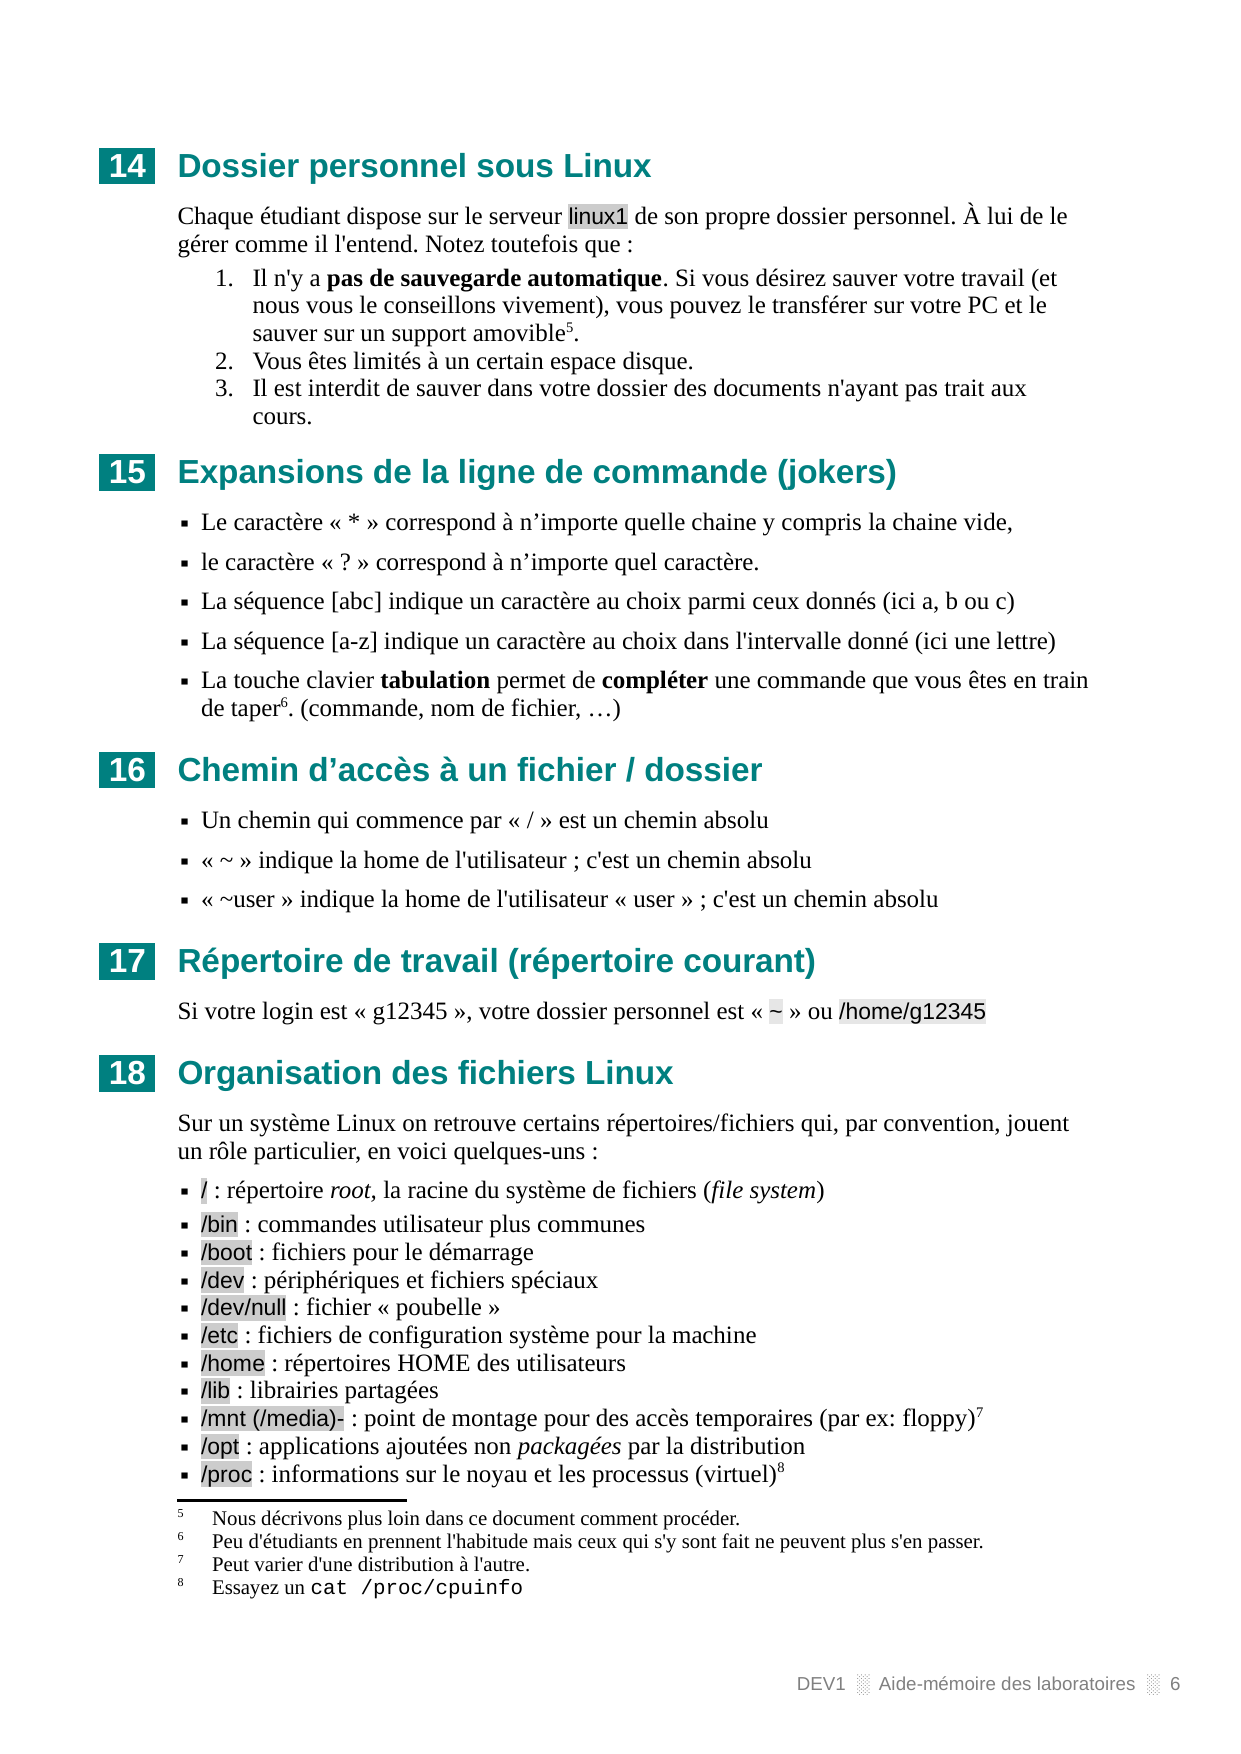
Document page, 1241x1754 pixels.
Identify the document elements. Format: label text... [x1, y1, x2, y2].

list /opt : applications ajoutées non packagées par la distribution [177, 1432, 1093, 1460]
list La séquence [a-z] indique un caractère au choix dans l'intervalle donné (ici une lettre) [177, 627, 1093, 655]
list /dev/null : fichier « poubelle » [177, 1293, 1093, 1321]
subtitle Chemin d’accès à un fichier / dossier [155, 752, 1093, 788]
list /etc : fichiers de configuration système pour la machine [177, 1321, 1093, 1349]
list Il est interdit de sauver dans votre dossier des documents n'ayant pas trait aux cours. [215, 374, 1093, 430]
list /bin : commandes utilisateur plus communes [177, 1210, 1093, 1238]
text Si votre login est « g12345 », votre dossier personnel est « ~ » ou /home/g12345 [177, 997, 1093, 1025]
list Peu d'étudiants en prennent l'habitude mais ceux qui s'y sont fait ne peuvent plus s'en passer. [177, 1529, 1093, 1553]
text Chaque étudiant dispose sur le serveur linux1 de son propre dossier personnel. À lui de le gérer comme il l'entend. Notez toutefois que : [177, 202, 1093, 258]
subtitle Répertoire de travail (répertoire courant) [155, 943, 1093, 980]
list La séquence [abc] indique un caractère au choix parmi ceux donnés (ici a, b ou c) [177, 587, 1093, 615]
subtitle [0, 148, 99, 184]
list /dev : périphériques et fichiers spéciaux [177, 1266, 1093, 1293]
list Essayez un cat /proc/cpuinfo [177, 1576, 1093, 1600]
subtitle [0, 752, 99, 788]
list Il n'y a pas de sauvegarde automatique. Si vous désirez sauver votre travail (et nous vous le conseillons vivement), vous pouvez le transférer sur votre PC et le sauver sur un support amovible. [215, 264, 1093, 347]
list /lib : librairies partagées [177, 1377, 1093, 1404]
list le caractère « ? » correspond à n’importe quel caractère. [177, 548, 1093, 576]
list Peut varier d'une distribution à l'autre. [177, 1553, 1093, 1576]
list Nous décrivons plus loin dans ce document comment procéder. [177, 1507, 1093, 1529]
list La touche clavier tabulation permet de compléter une commande que vous êtes en train de taper. (commande, nom de fichier, …) [177, 667, 1093, 722]
subtitle Dossier personnel sous Linux [155, 148, 1093, 184]
list Vous êtes limités à un certain espace disque. [215, 347, 1093, 374]
list « ~ » indique la home de l'utilisateur ; c'est un chemin absolu [177, 846, 1093, 873]
subtitle [0, 943, 99, 980]
subtitle Organisation des fichiers Linux [155, 1055, 1093, 1092]
list Un chemin qui commence par « / » est un chemin absolu [177, 806, 1093, 834]
subtitle Expansions de la ligne de commande (jokers) [0, 453, 1093, 491]
list /mnt (/media)- : point de montage pour des accès temporaires (par ex: floppy) [177, 1404, 1093, 1432]
list /boot : fichiers pour le démarrage [177, 1238, 1093, 1266]
text Sur un système Linux on retrouve certains répertoires/fichiers qui, par convention, jouent un rôle particulier, en voici quelques-uns : [177, 1109, 1093, 1165]
list /proc : informations sur le noyau et les processus (virtuel) [177, 1460, 1093, 1487]
list Le caractère « * » correspond à n’importe quelle chaine y compris la chaine vide, [177, 508, 1093, 536]
subtitle [0, 1055, 99, 1092]
list / : répertoire root, la racine du système de fichiers (file system) [177, 1177, 1093, 1204]
list /home : répertoires HOME des utilisateurs [177, 1349, 1093, 1377]
list « ~user » indique la home de l'utilisateur « user » ; c'est un chemin absolu [177, 885, 1093, 913]
